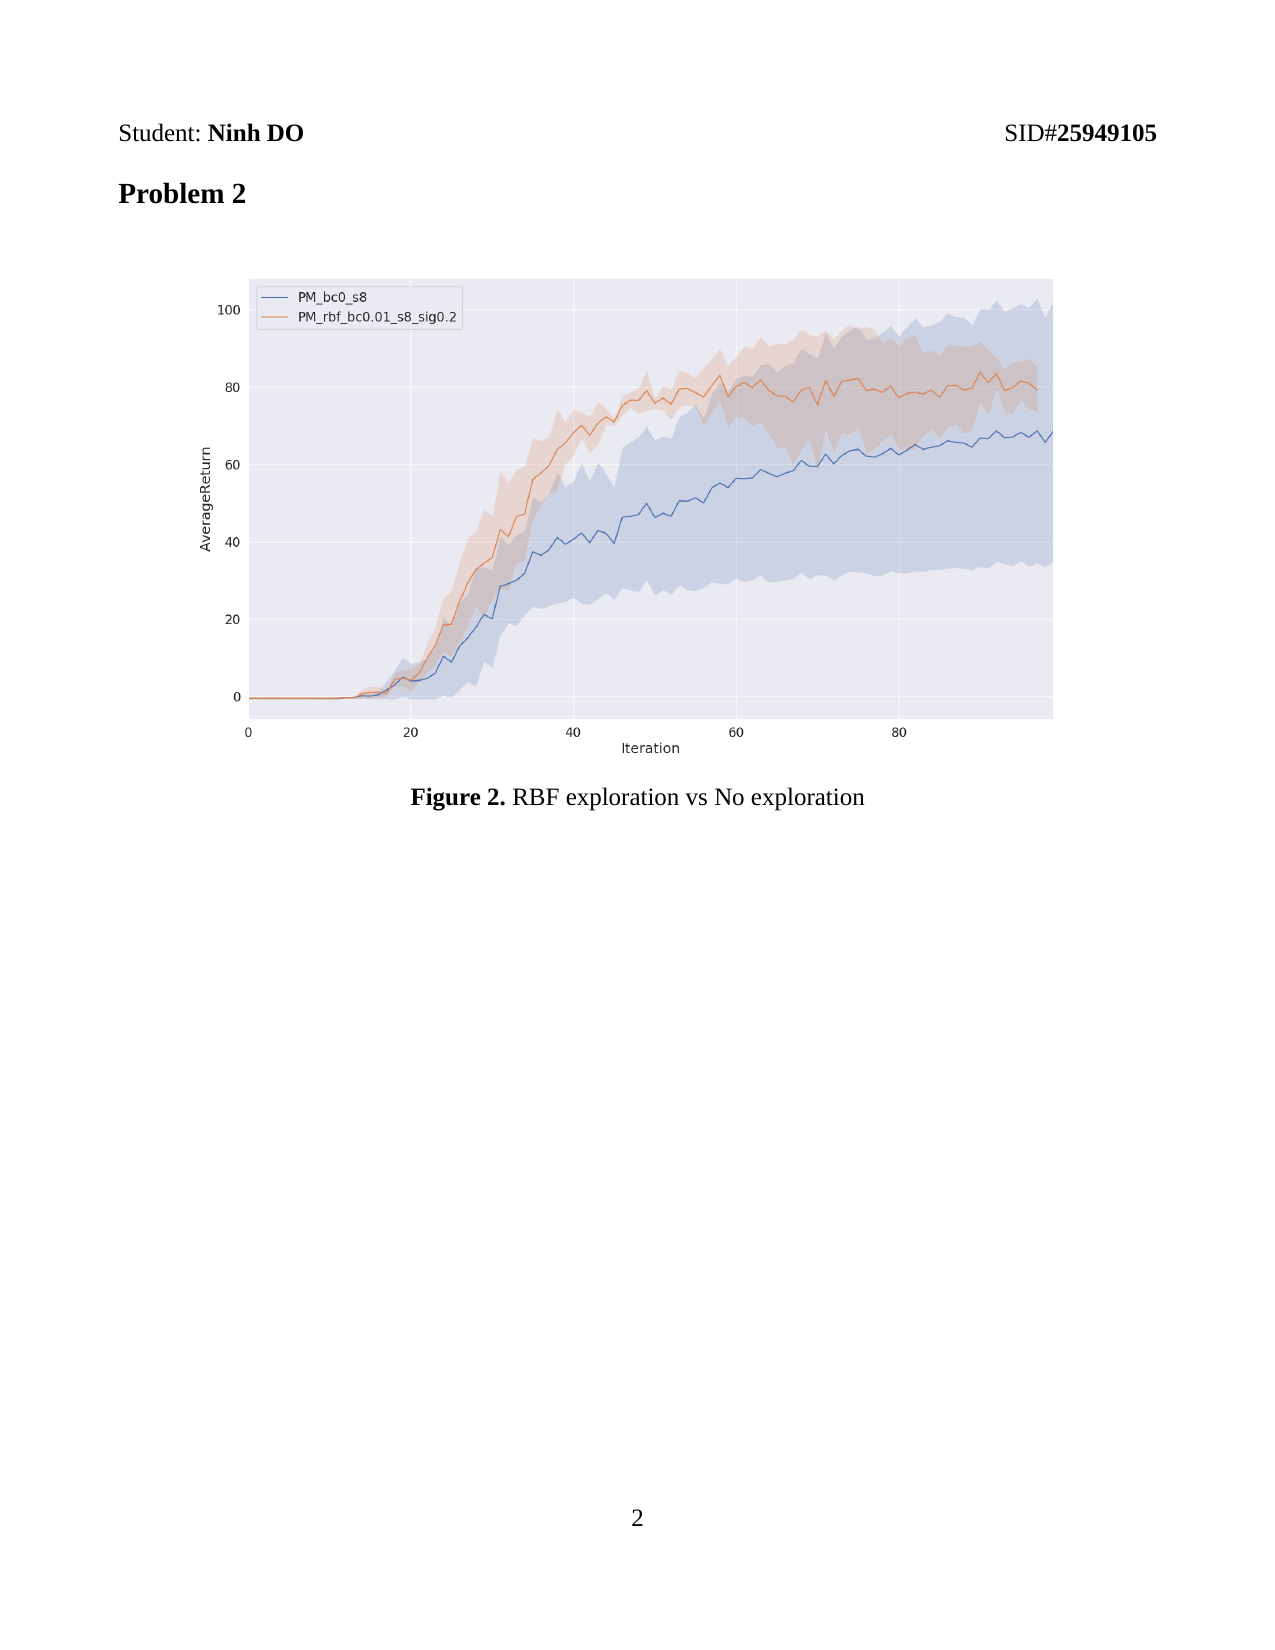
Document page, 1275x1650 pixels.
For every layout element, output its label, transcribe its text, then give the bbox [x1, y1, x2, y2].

picture [118, 210, 1157, 782]
text Problem 2 [118, 176, 1157, 210]
text Figure 2. RBF exploration vs No exploration [118, 782, 1157, 811]
